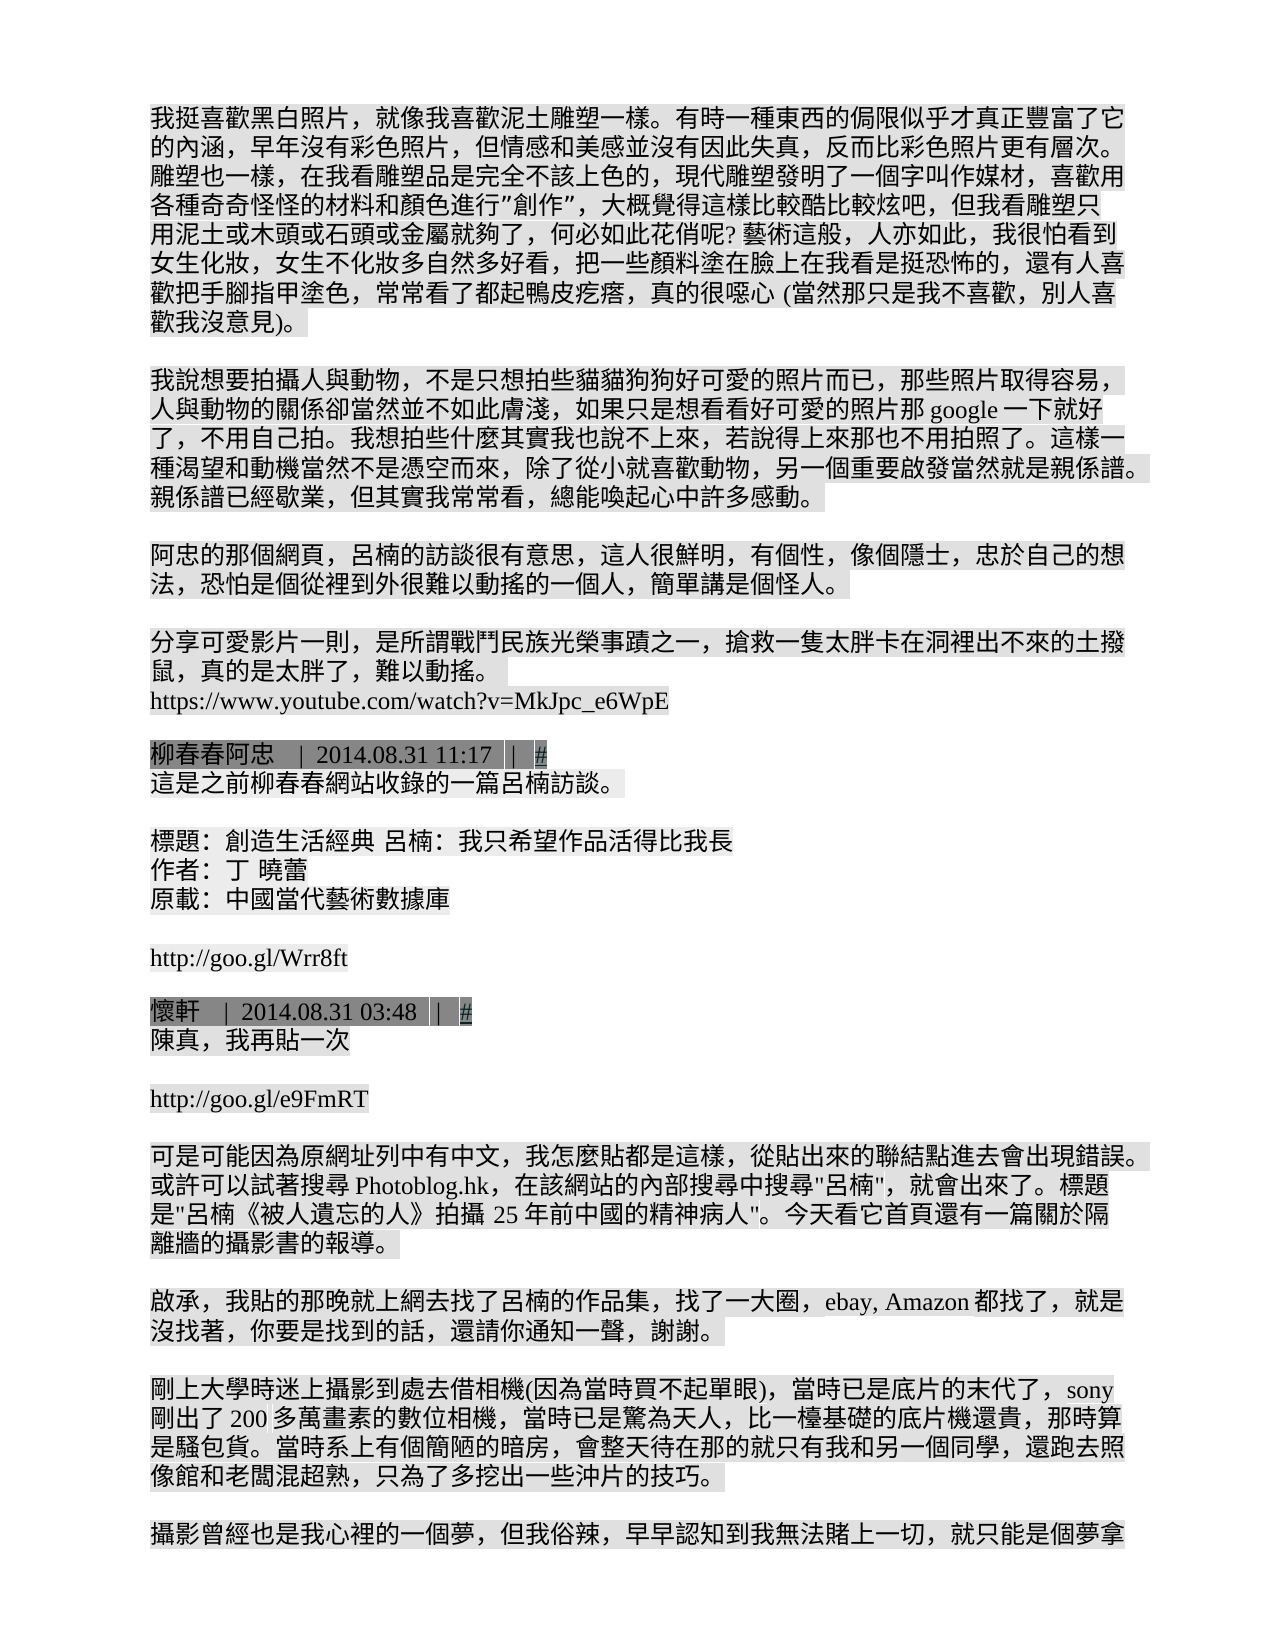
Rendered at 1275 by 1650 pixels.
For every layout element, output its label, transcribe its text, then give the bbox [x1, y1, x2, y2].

text 柳春春阿忠 | 2014.08.31 11:17 | # [150, 740, 1125, 769]
text 我用陳真給的網址上去看，好像只有緬北監獄一本可以購買，我已經寫信問這間映畫廊，看看有什麼方式可以和他們買齊四部作品。我和懷軒一樣，大學時開始對拍照有興趣，但從未學習過，也找不到伴，完全是自己亂拍一通。我的第一台相機就是數位相機，直到現在都使用數位。中途曾經使用底片機，但我沒耐心，我喜歡拍完馬上可以看到，所以用沒幾次就不用了。十幾年來拍了數十萬張照片，塞滿幾個大硬碟，可是沒有一張稱得上作品的，唯一拍得很好的是鈺錠，屬個人珍藏級。 我挺喜歡黑白照片，就像我喜歡泥土雕塑一樣。有時一種東西的侷限似乎才真正豐富了它的內涵，早年沒有彩色照片，但情感和美感並沒有因此失真，反而比彩色照片更有層次。雕塑也一樣，在我看雕塑品是完全不該上色的，現代雕塑發明了一個字叫作媒材，喜歡用各種奇奇怪怪的材料和顏色進行”創作”，大概覺得這樣比較酷比較炫吧，但我看雕塑只用泥土或木頭或石頭或金屬就夠了，何必如此花俏呢? 藝術這般，人亦如此，我很怕看到女生化妝，女生不化妝多自然多好看，把一些顏料塗在臉上在我看是挺恐怖的，還有人喜歡把手腳指甲塗色，常常看了都起鴨皮疙瘩，真的很噁心 (當然那只是我不喜歡，別人喜歡我沒意見)。 我說想要拍攝人與動物，不是只想拍些貓貓狗狗好可愛的照片而已，那些照片取得容易，人與動物的關係卻當然並不如此膚淺，如果只是想看看好可愛的照片那google一下就好了，不用自己拍。我想拍些什麼其實我也說不上來，若說得上來那也不用拍照了。這樣一種渴望和動機當然不是憑空而來，除了從小就喜歡動物，另一個重要啟發當然就是親係譜。親係譜已經歇業，但其實我常常看，總能喚起心中許多感動。 阿忠的那個網頁，呂楠的訪談很有意思，這人很鮮明，有個性，像個隱士，忠於自己的想法，恐怕是個從裡到外很難以動搖的一個人，簡單講是個怪人。 分享可愛影片一則，是所謂戰鬥民族光榮事蹟之一，搶救一隻太胖卡在洞裡出不來的土撥鼠，真的是太胖了，難以動搖。 https://www.youtube.com/watch?v=MkJpc_e6WpE [150, 75, 1125, 715]
text 懷軒 | 2014.08.31 03:48 | # [150, 997, 1125, 1026]
text 陳真，我再貼一次 http://goo.gl/e9FmRT 可是可能因為原網址列中有中文，我怎麼貼都是這樣，從貼出來的聯結點進去會出現錯誤。或許可以試著搜尋Photoblog.hk，在該網站的內部搜尋中搜尋"呂楠"，就會出來了。標題是"呂楠《被人遺忘的人》拍攝 25 年前中國的精神病人"。今天看它首頁還有一篇關於隔離牆的攝影書的報導。 啟承，我貼的那晚就上網去找了呂楠的作品集，找了一大圈，ebay, Amazon都找了，就是沒找著，你要是找到的話，還請你通知一聲，謝謝。 剛上大學時迷上攝影到處去借相機(因為當時買不起單眼)，當時已是底片的末代了，sony剛出了200多萬畫素的數位相機，當時已是驚為天人，比一檯基礎的底片機還貴，那時算是騷包貨。當時系上有個簡陋的暗房，會整天待在那的就只有我和另一個同學，還跑去照像館和老闆混超熟，只為了多挖出一些沖片的技巧。 攝影曾經也是我心裡的一個夢，但我俗辣，早早認知到我無法賭上一切，就只能是個夢拿來說說嘴。 懷軒 [150, 1026, 1125, 1549]
text 這是之前柳春春網站收錄的一篇呂楠訪談。 標題：創造生活經典 呂楠：我只希望作品活得比我長 作者：丁 曉蕾 原載：中國當代藝術數據庫 http://goo.gl/Wrr8ft [150, 769, 1125, 972]
